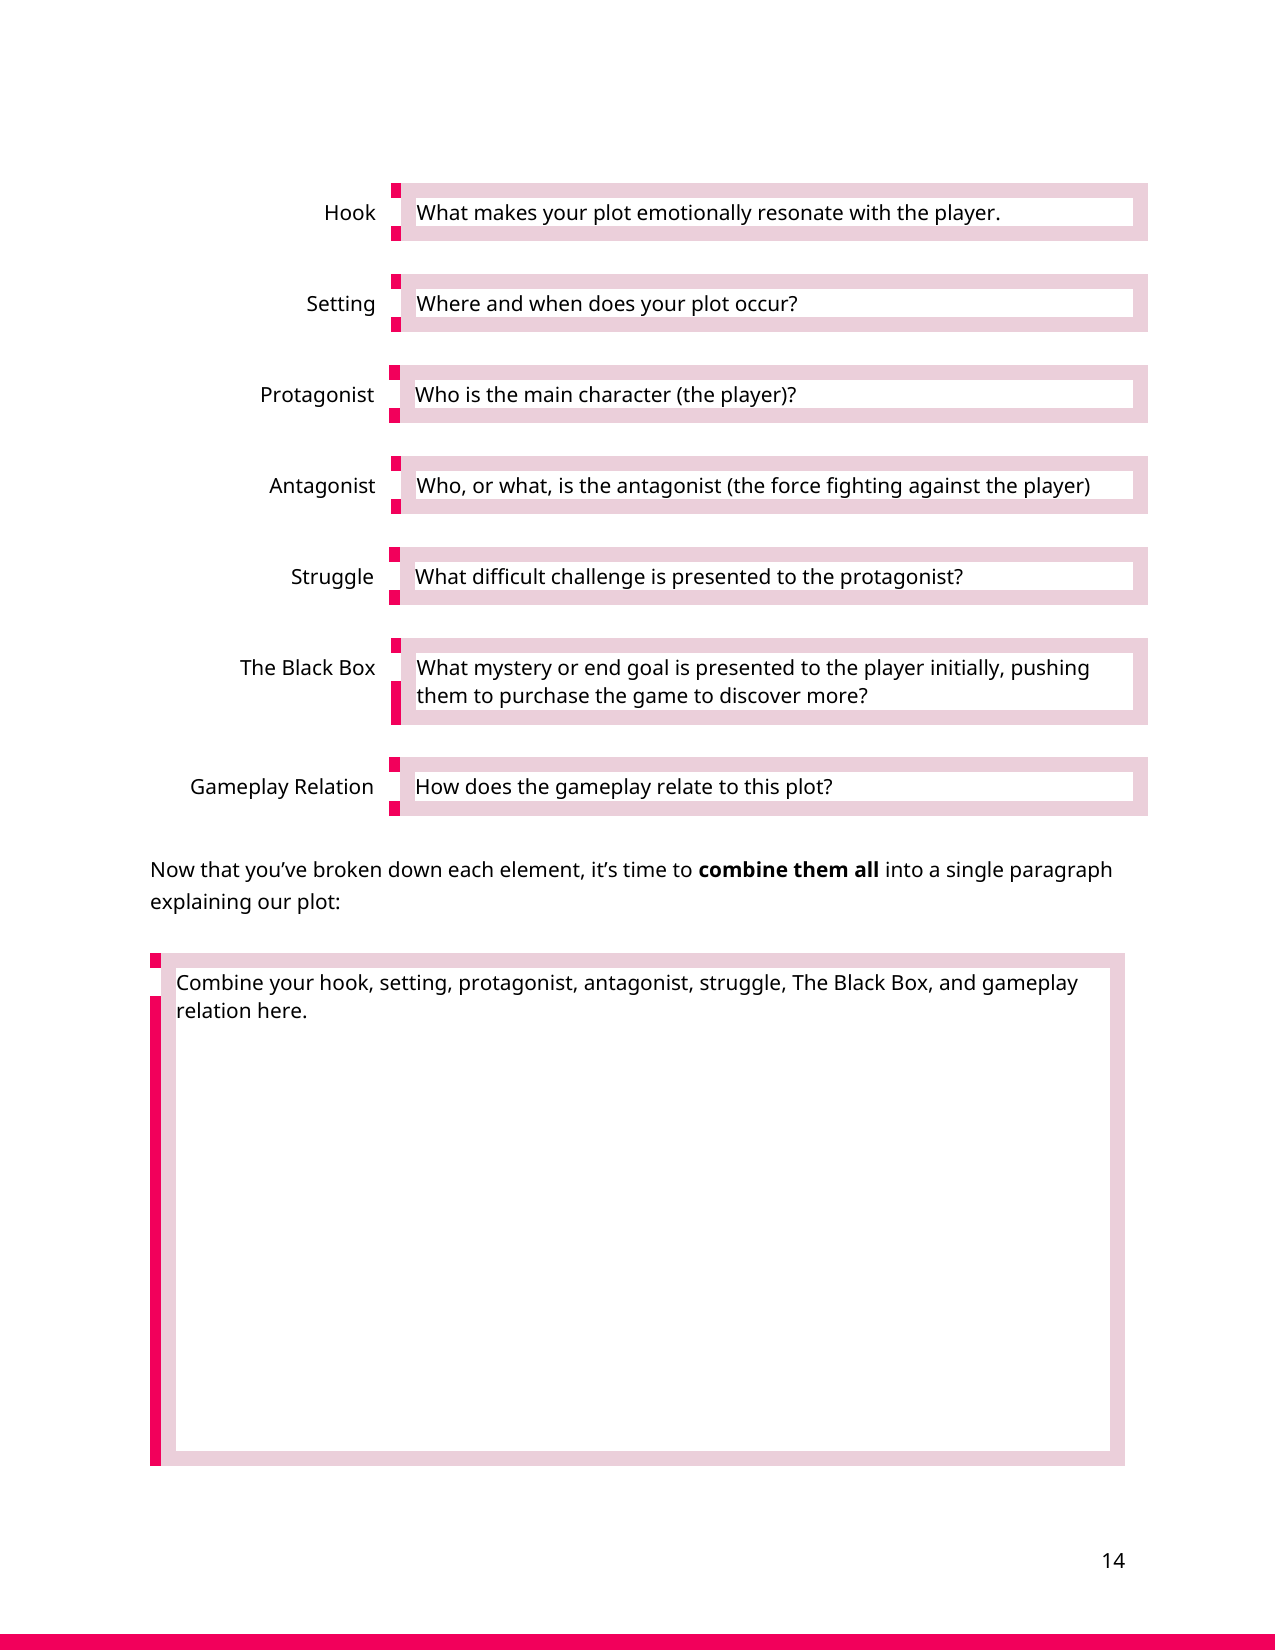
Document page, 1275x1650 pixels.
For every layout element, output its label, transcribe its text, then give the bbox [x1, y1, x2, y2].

table_header [391, 226, 401, 241]
table_header What makes your plot emotionally resonate with the player. [401, 183, 1148, 241]
table_header [389, 365, 400, 380]
table_header [389, 801, 400, 816]
table_header What mystery or end goal is presented to the player initially, pushing them to purchase the game to discover more? [401, 638, 1148, 725]
table_header How does the gameplay relate to this plot? [400, 757, 1148, 816]
table_header [391, 183, 401, 198]
table_header [389, 590, 400, 605]
table_header Who, or what, is the antagonist (the force fighting against the player) [401, 456, 1148, 514]
table_header [389, 408, 400, 423]
table_header [391, 638, 401, 653]
text Now that you’ve broken down each element, it’s time to combine them all into a single paragraph explaining our plot: [150, 855, 1125, 916]
table_header [391, 274, 401, 289]
table_header [391, 456, 401, 471]
table_header What difficult challenge is presented to the protagonist? [400, 547, 1148, 605]
table_header [150, 996, 161, 1466]
table_header [150, 953, 161, 968]
table_header Who is the main character (the player)? [400, 365, 1148, 423]
table_header Hook [150, 183, 391, 241]
table_header [391, 317, 401, 332]
table_header [391, 499, 401, 514]
table_header [391, 681, 401, 725]
table_header Protagonist [150, 365, 389, 423]
table_header Struggle [150, 547, 389, 605]
table_header Gameplay Relation [150, 757, 389, 816]
table_header The Black Box [150, 638, 391, 725]
table_header [389, 547, 400, 562]
table_header [389, 757, 400, 772]
table_header Where and when does your plot occur? [401, 274, 1148, 332]
table_header Antagonist [150, 456, 391, 514]
table_header Combine your hook, setting, protagonist, antagonist, struggle, The Black Box, and gameplay relation here. [161, 953, 1125, 1466]
table_header Setting [150, 274, 391, 332]
